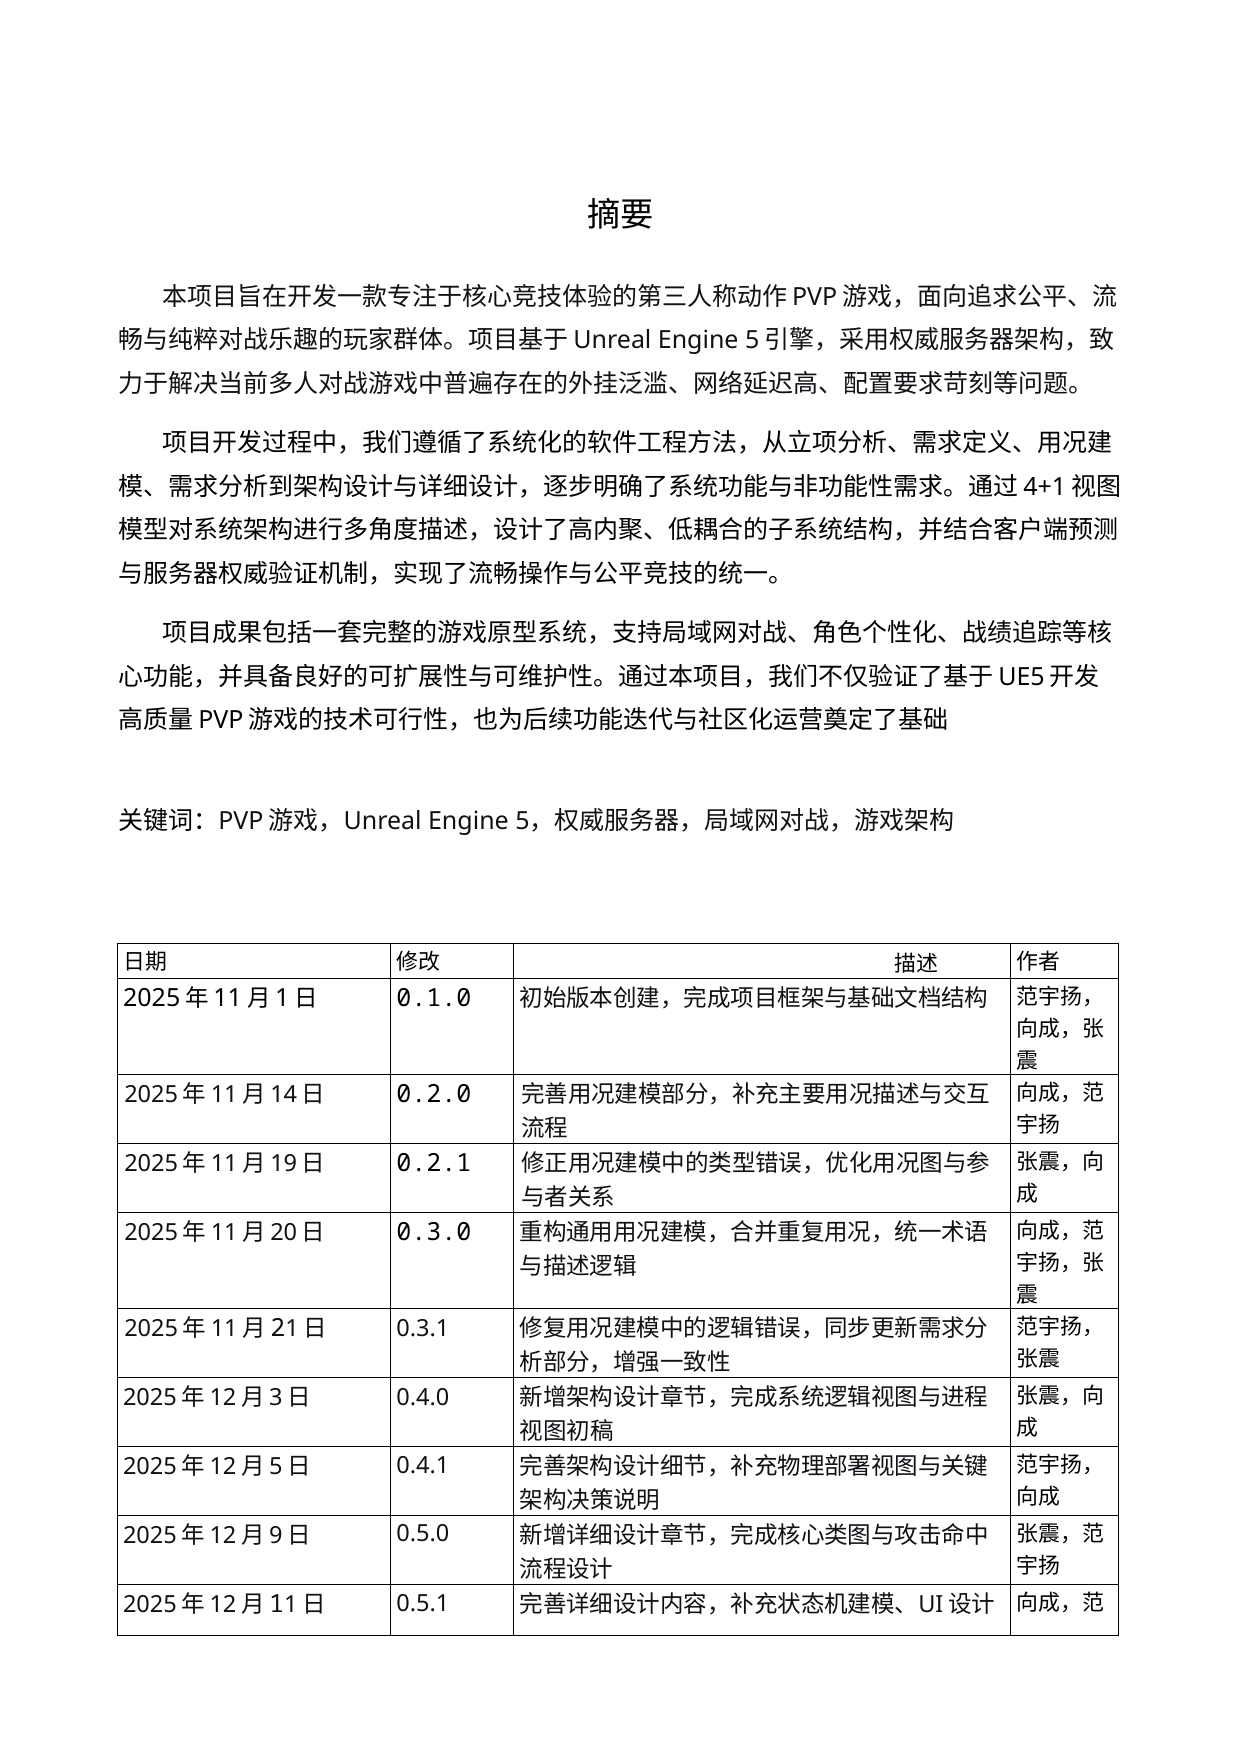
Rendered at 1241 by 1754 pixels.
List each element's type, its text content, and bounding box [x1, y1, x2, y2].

table_cell 向成，范宇扬 [1011, 1075, 1118, 1143]
subtitle 摘要 [118, 188, 1122, 236]
table_cell 2025年11月21日 [118, 1309, 390, 1377]
table_cell 修复用况建模中的逻辑错误，同步更新需求分析部分，增强一致性 [514, 1309, 1010, 1377]
table_cell 范宇扬，向成 [1011, 1447, 1118, 1515]
table_cell 0.4.0 [391, 1378, 513, 1446]
table_cell 0.3.1 [391, 1309, 513, 1377]
table_cell 完善用况建模部分，补充主要用况描述与交互流程 [514, 1075, 1010, 1143]
text 关键词：PVP游戏，Unreal Engine 5，权威服务器，局域网对战，游戏架构 [118, 800, 1122, 836]
table_cell 向成，范宇扬，张震 [1011, 1213, 1118, 1308]
table_header 作者 [1011, 944, 1118, 978]
table_cell 0.3.0 [391, 1213, 513, 1308]
text 项目开发过程中，我们遵循了系统化的软件工程方法，从立项分析、需求定义、用况建模、需求分析到架构设计与详细设计，逐步明确了系统功能与非功能性需求。通过4+1视图模型对系统架构进行多角度描述，设计了高内聚、低耦合的子系统结构，并结合客户端预测与服务器权威验证机制，实现了流畅操作与公平竞技的统一。 [118, 423, 1122, 589]
table_header 描述 [514, 944, 1010, 978]
table_cell 2025年11月19日 [118, 1144, 390, 1212]
table_cell 完善架构设计细节，补充物理部署视图与关键架构决策说明 [514, 1447, 1010, 1515]
table_cell 初始版本创建，完成项目框架与基础文档结构 [514, 979, 1010, 1074]
table_cell 2025年12月3日 [118, 1378, 390, 1446]
table_cell 修正用况建模中的类型错误，优化用况图与参与者关系 [514, 1144, 1010, 1212]
table_cell 张震，向成 [1011, 1144, 1118, 1212]
table_cell 2025年11月14日 [118, 1075, 390, 1143]
table_cell 2025年11月1日 [118, 979, 390, 1074]
table_cell 新增架构设计章节，完成系统逻辑视图与进程视图初稿 [514, 1378, 1010, 1446]
table_cell 重构通用用况建模，合并重复用况，统一术语与描述逻辑 [514, 1213, 1010, 1308]
table_cell 2025年12月5日 [118, 1447, 390, 1515]
table_cell 0.1.0 [391, 979, 513, 1074]
table_cell 张震，向成 [1011, 1378, 1118, 1446]
table_cell 范宇扬，向成，张震 [1011, 979, 1118, 1074]
table_cell 0.4.1 [391, 1447, 513, 1515]
table_cell 向成，范 [1011, 1585, 1118, 1635]
table_cell 2025年12月9日 [118, 1516, 390, 1584]
table_cell 0.5.1 [391, 1585, 513, 1635]
table_header 修改 [391, 944, 513, 978]
table_cell 完善详细设计内容，补充状态机建模、UI设计 [514, 1585, 1010, 1635]
table_cell 新增详细设计章节，完成核心类图与攻击命中流程设计 [514, 1516, 1010, 1584]
table_cell 0.5.0 [391, 1516, 513, 1584]
table_cell 2025年12月11日 [118, 1585, 390, 1635]
table_cell 2025年11月20日 [118, 1213, 390, 1308]
table_cell 0.2.0 [391, 1075, 513, 1143]
table_cell 范宇扬，张震 [1011, 1309, 1118, 1377]
text 本项目旨在开发一款专注于核心竞技体验的第三人称动作PVP游戏，面向追求公平、流畅与纯粹对战乐趣的玩家群体。项目基于Unreal Engine 5引擎，采用权威服务器架构，致力于解决当前多人对战游戏中普遍存在的外挂泛滥、网络延迟高、配置要求苛刻等问题。 [118, 276, 1122, 399]
text 项目成果包括一套完整的游戏原型系统，支持局域网对战、角色个性化、战绩追踪等核心功能，并具备良好的可扩展性与可维护性。通过本项目，我们不仅验证了基于UE5开发高质量PVP游戏的技术可行性，也为后续功能迭代与社区化运营奠定了基础 [118, 613, 1122, 736]
table_header 日期 [118, 944, 390, 978]
table_cell 0.2.1 [391, 1144, 513, 1212]
table_cell 张震，范宇扬 [1011, 1516, 1118, 1584]
